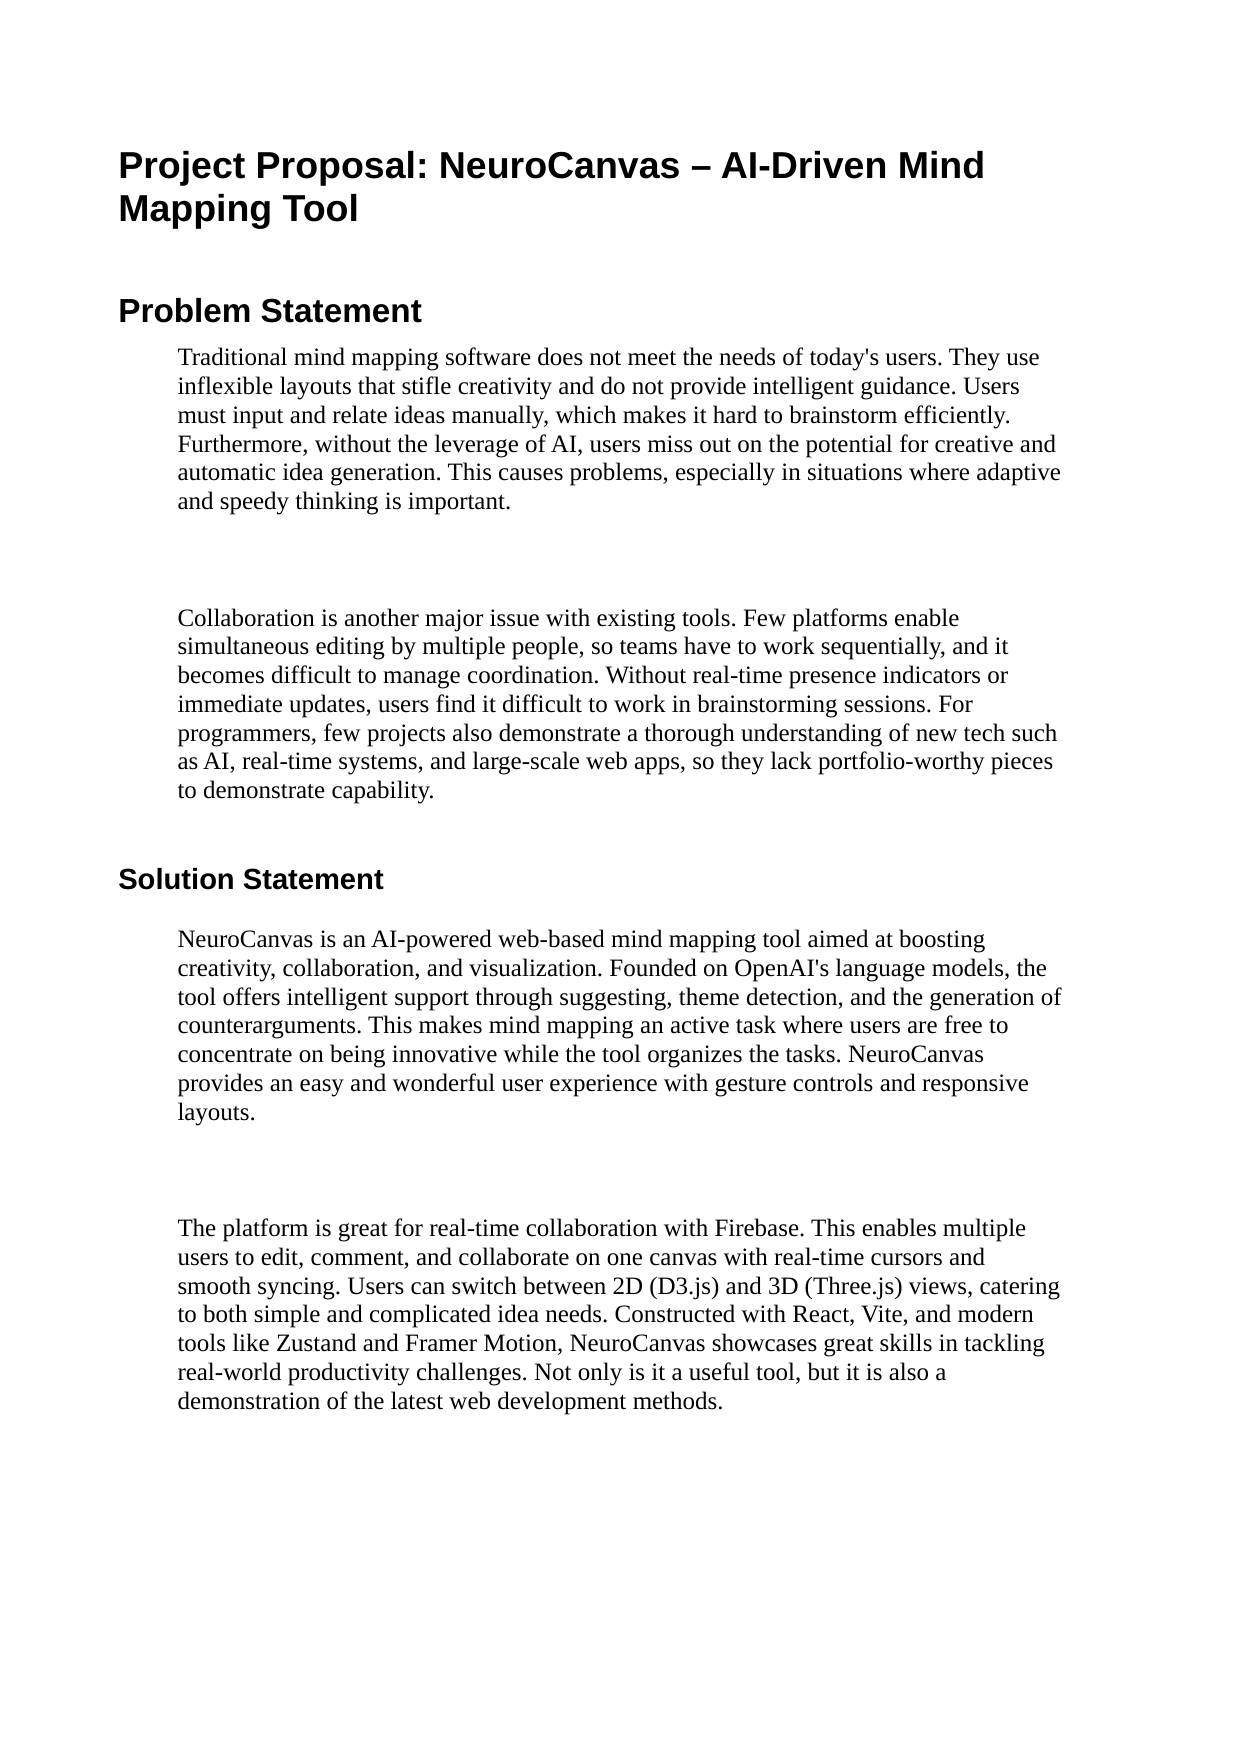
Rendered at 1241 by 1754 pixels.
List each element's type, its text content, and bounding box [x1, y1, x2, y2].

text Traditional mind mapping software does not meet the needs of today's users. They use inflexible layouts that stifle creativity and do not provide intelligent guidance. Users must input and relate ideas manually, which makes it hard to brainstorm efficiently. Furthermore, without the leverage of AI, users miss out on the potential for creative and automatic idea generation. This causes problems, especially in situations where adaptive and speedy thinking is important. [177, 342, 1063, 515]
text The platform is great for real-time collaboration with Firebase. This enables multiple users to edit, comment, and collaborate on one canvas with real-time cursors and smooth syncing. Users can switch between 2D (D3.js) and 3D (Three.js) views, catering to both simple and complicated idea needs. Constructed with React, Vite, and modern tools like Zustand and Framer Motion, NeuroCanvas showcases great skills in tackling real-world productivity challenges. Not only is it a useful tool, but it is also a demonstration of the latest web development methods. [177, 1213, 1063, 1414]
text NeuroCanvas is an AI-powered web-based mind mapping tool aimed at boosting creativity, collaboration, and visualization. Founded on OpenAI's language models, the tool offers intelligent support through suggesting, theme detection, and the generation of counterarguments. This makes mind mapping an active task where users are free to concentrate on being innovative while the tool organizes the tasks. NeuroCanvas provides an easy and wonderful user experience with gesture controls and responsive layouts. [177, 924, 1063, 1126]
subtitle Problem Statement [118, 291, 1122, 330]
subtitle Solution Statement [118, 862, 392, 896]
text Collaboration is another major issue with existing tools. Few platforms enable simultaneous editing by multiple people, so teams have to work sequentially, and it becomes difficult to manage coordination. Without real-time presence indicators or immediate updates, users find it difficult to work in brainstorming sessions. For programmers, few projects also demonstrate a thorough understanding of new tech such as AI, real-time systems, and large-scale web apps, so they lack portfolio-worthy pieces to demonstrate capability. [177, 603, 1063, 804]
subtitle Project Proposal: NeuroCanvas – AI-Driven Mind Mapping Tool [118, 143, 1122, 229]
